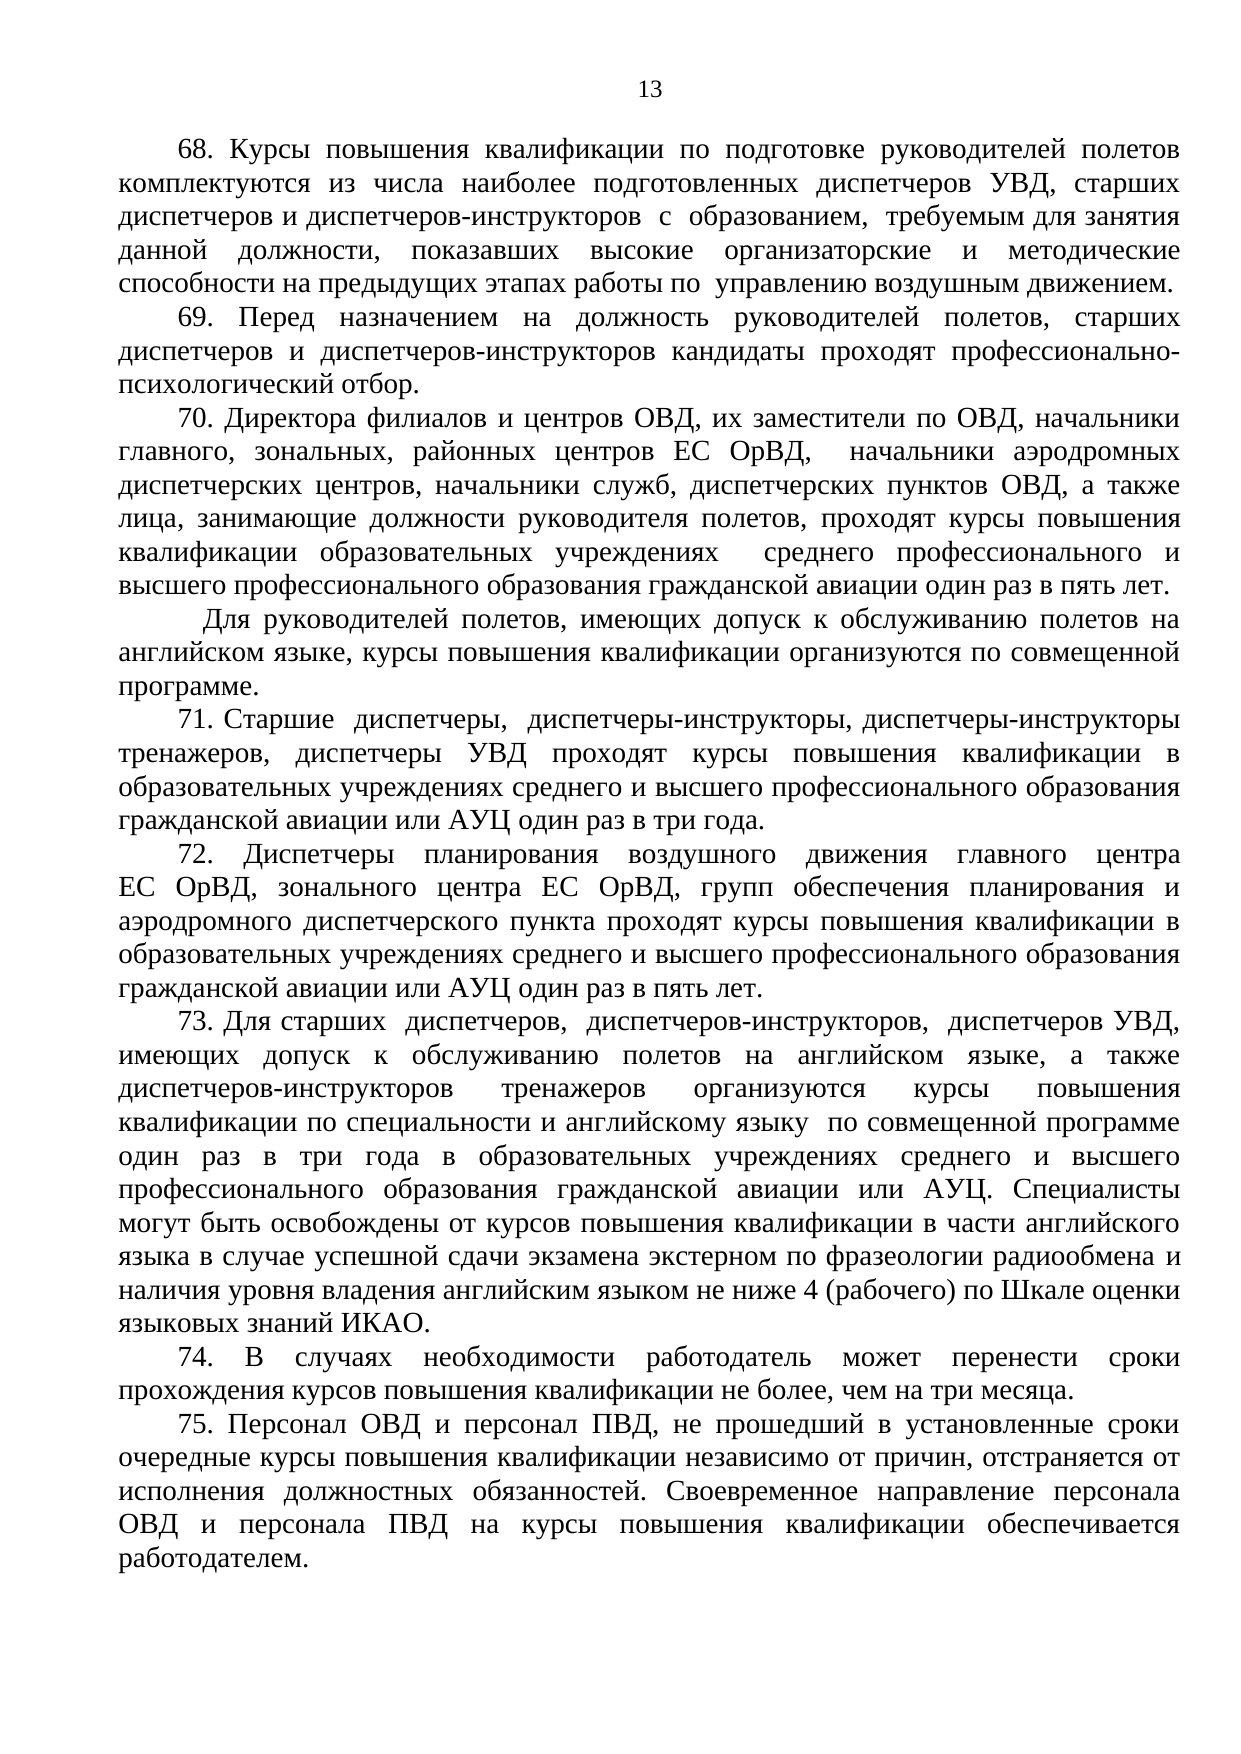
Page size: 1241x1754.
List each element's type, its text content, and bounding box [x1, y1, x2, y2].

text Для руководителей полетов, имеющих допуск к обслуживанию полетов на английском языке, курсы повышения квалификации организуются по совмещенной программе. [118, 601, 1181, 702]
text 74. В случаях необходимости работодатель может перенести сроки прохождения курсов повышения квалификации не более, чем на три месяца. [118, 1339, 1181, 1406]
text 72. Диспетчеры планирования воздушного движения главного центра ЕС ОрВД, зонального центра ЕС ОрВД, групп обеспечения планирования и аэродромного диспетчерского пункта проходят курсы повышения квалификации в образовательных учреждениях среднего и высшего профессионального образования гражданской авиации или АУЦ один раз в пять лет. [118, 836, 1181, 1003]
text 69. Перед назначением на должность руководителей полетов, старших диспетчеров и диспетчеров-инструкторов кандидаты проходят профессионально-психологический отбор. [118, 299, 1181, 400]
text 71. Старшие диспетчеры, диспетчеры-инструкторы, диспетчеры-инструкторы тренажеров, диспетчеры УВД проходят курсы повышения квалификации в образовательных учреждениях среднего и высшего профессионального образования гражданской авиации или АУЦ один раз в три года. [118, 702, 1181, 836]
text 75. Персонал ОВД и персонал ПВД, не прошедший в установленные сроки очередные курсы повышения квалификации независимо от причин, отстраняется от исполнения должностных обязанностей. Своевременное направление персонала ОВД и персонала ПВД на курсы повышения квалификации обеспечивается работодателем. [118, 1406, 1181, 1574]
text 70. Директора филиалов и центров ОВД, их заместители по ОВД, начальники главного, зональных, районных центров ЕС ОрВД, начальники аэродромных диспетчерских центров, начальники служб, диспетчерских пунктов ОВД, а также лица, занимающие должности руководителя полетов, проходят курсы повышения квалификации образовательных учреждениях среднего профессионального и высшего профессионального образования гражданской авиации один раз в пять лет. [118, 400, 1181, 601]
text 73. Для старших диспетчеров, диспетчеров-инструкторов, диспетчеров УВД, имеющих допуск к обслуживанию полетов на английском языке, а также диспетчеров-инструкторов тренажеров организуются курсы повышения квалификации по специальности и английскому языку по совмещенной программе один раз в три года в образовательных учреждениях среднего и высшего профессионального образования гражданской авиации или АУЦ. Специалисты могут быть освобождены от курсов повышения квалификации в части английского языка в случае успешной сдачи экзамена экстерном по фразеологии радиообмена и наличия уровня владения английским языком не ниже 4 (рабочего) по Шкале оценки языковых знаний ИКАО. [118, 1003, 1181, 1339]
text 68. Курсы повышения квалификации по подготовке руководителей полетов комплектуются из числа наиболее подготовленных диспетчеров УВД, старших диспетчеров и диспетчеров-инструкторов с образованием, требуемым для занятия данной должности, показавших высокие организаторские и методические способности на предыдущих этапах работы по управлению воздушным движением. [118, 131, 1181, 299]
